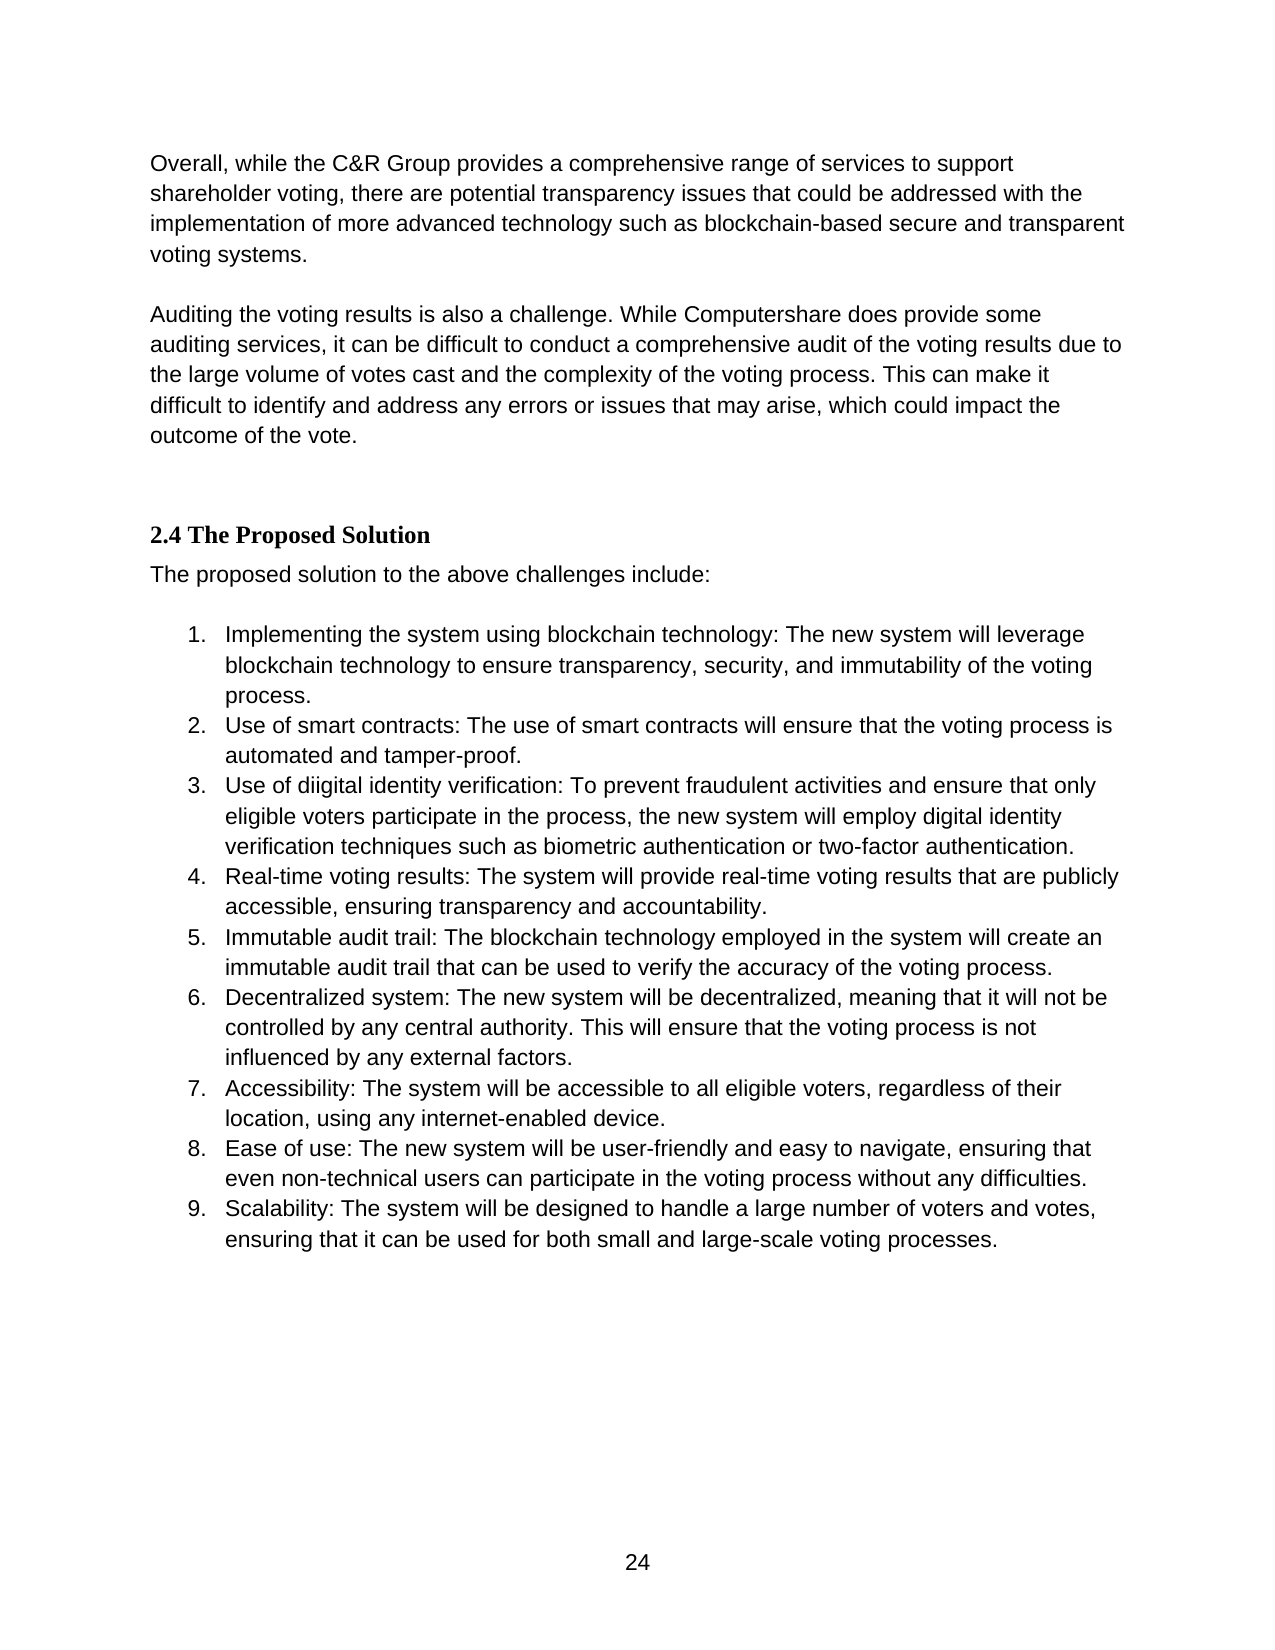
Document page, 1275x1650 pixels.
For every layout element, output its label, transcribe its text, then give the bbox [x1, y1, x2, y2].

list Decentralized system: The new system will be decentralized, meaning that it will not be controlled by any central authority. This will ensure that the voting process is not influenced by any external factors. [187, 984, 1125, 1071]
list Use of diigital identity verification: To prevent fraudulent activities and ensure that only eligible voters participate in the process, the new system will employ digital identity verification techniques such as biometric authentication or two-factor authentication. [187, 772, 1125, 859]
list Use of smart contracts: The use of smart contracts will ensure that the voting process is automated and tamper-proof. [187, 712, 1125, 769]
list Accessibility: The system will be accessible to all eligible voters, regardless of their location, using any internet-enabled device. [187, 1074, 1125, 1131]
subtitle 2.4 The Proposed Solution [150, 520, 1125, 548]
list Immutable audit trail: The blockchain technology employed in the system will create an immutable audit trail that can be used to verify the accuracy of the voting process. [187, 923, 1125, 980]
text Overall, while the C&R Group provides a comprehensive range of services to support shareholder voting, there are potential transparency issues that could be addressed with the implementation of more advanced technology such as blockchain-based secure and transparent voting systems. [150, 150, 1125, 267]
text The proposed solution to the above challenges include: [150, 561, 1125, 587]
text Auditing the voting results is also a challenge. While Computershare does provide some auditing services, it can be difficult to conduct a comprehensive audit of the voting results due to the large volume of votes cast and the complexity of the voting process. This can make it difficult to identify and address any errors or issues that may arise, which could impact the outcome of the vote. [150, 301, 1125, 448]
list Implementing the system using blockchain technology: The new system will leverage blockchain technology to ensure transparency, security, and immutability of the voting process. [187, 621, 1125, 708]
list Ease of use: The new system will be user-friendly and easy to navigate, ensuring that even non-technical users can participate in the voting process without any difficulties. [187, 1135, 1125, 1192]
list Real-time voting results: The system will provide real-time voting results that are publicly accessible, ensuring transparency and accountability. [187, 863, 1125, 920]
list Scalability: The system will be designed to handle a large number of voters and votes, ensuring that it can be used for both small and large-scale voting processes. [187, 1195, 1125, 1252]
